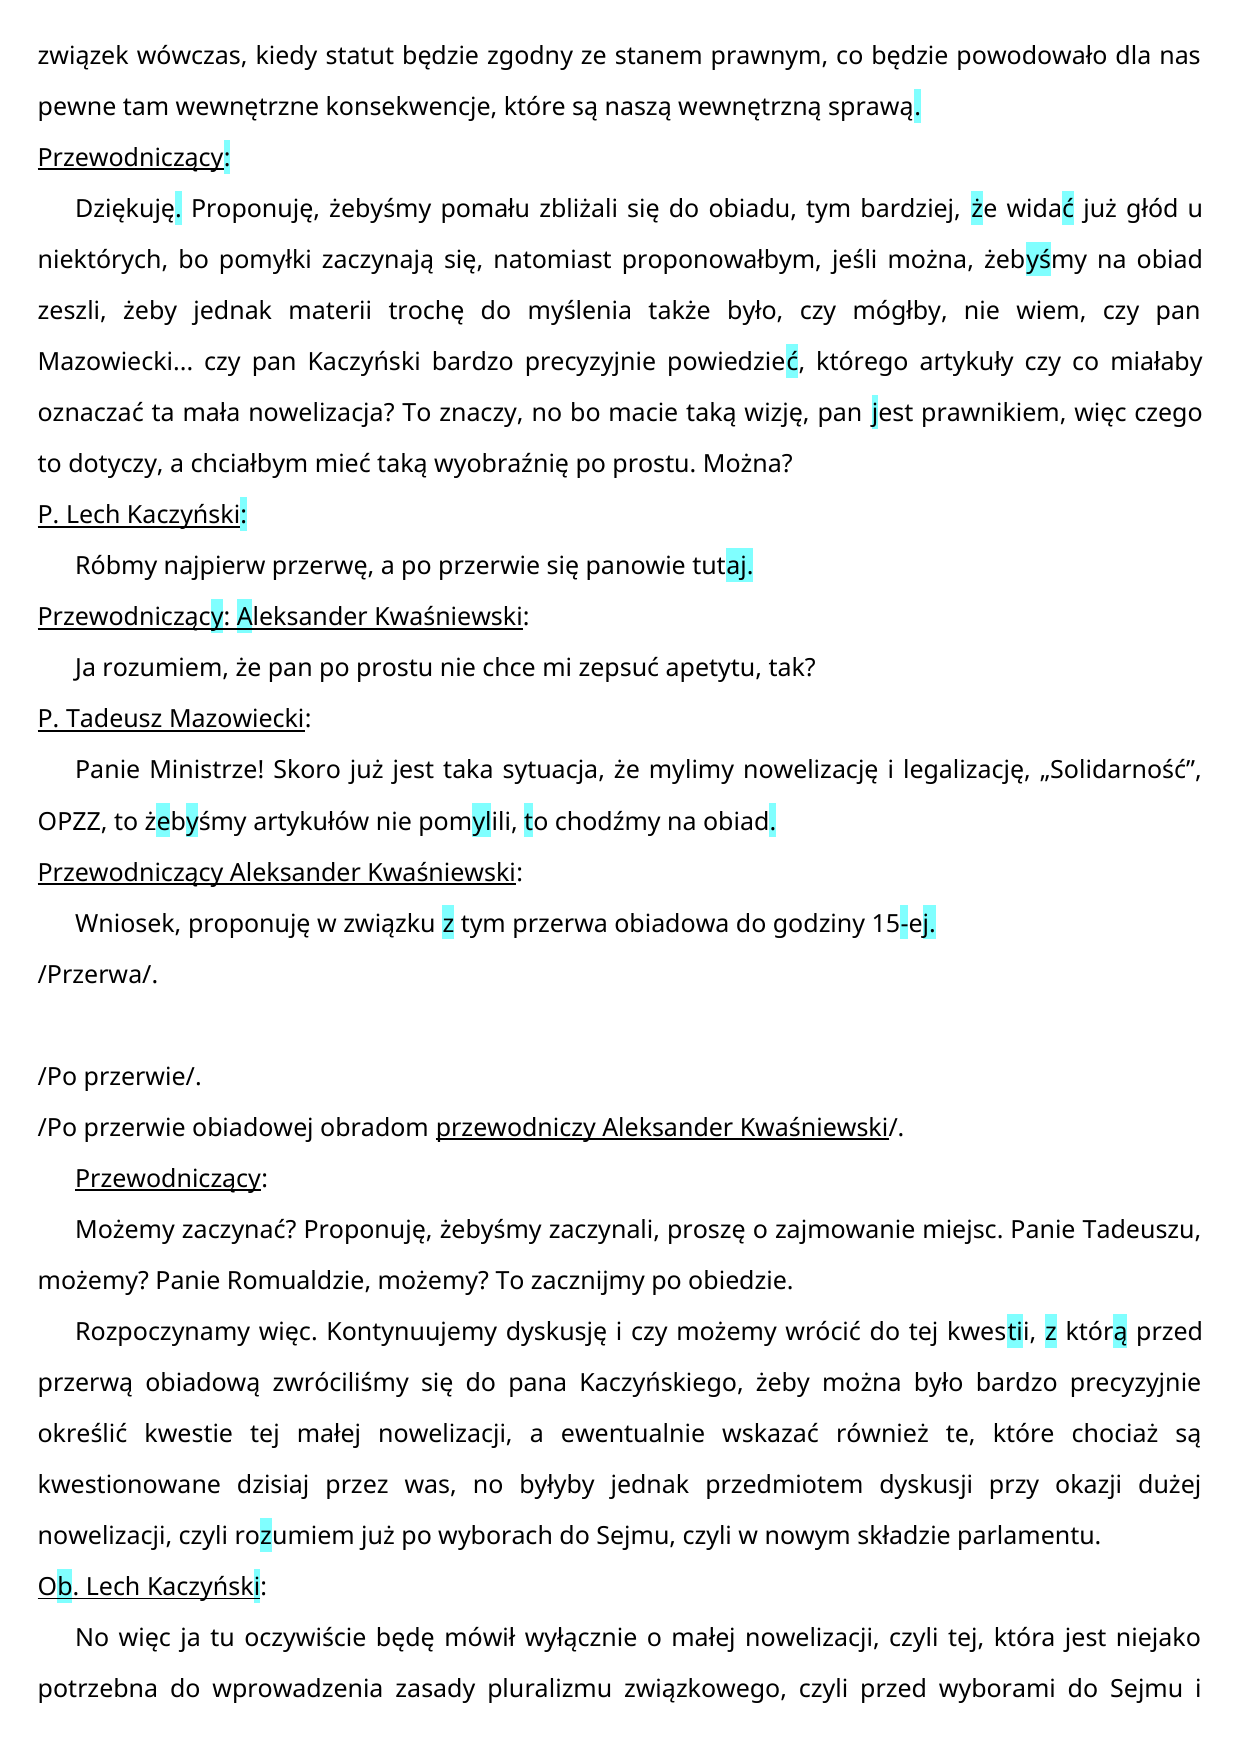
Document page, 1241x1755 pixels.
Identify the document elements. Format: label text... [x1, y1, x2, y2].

text Przewodniczący: Aleksander Kwaśniewski: [37, 599, 1203, 633]
text No więc ja tu oczywiście będę mówił wyłącznie o małej nowelizacji, czyli tej, która jest niejako potrzebna do wprowadzenia zasady pluralizmu związkowego, czyli przed wyborami do Sejmu i [37, 1620, 1203, 1705]
text Panie Ministrze! Skoro już jest taka sytuacja, że mylimy nowelizację i legalizację, „Solidarność”, OPZZ, to żebyśmy artykułów nie pomylili, to chodźmy na obiad. [37, 752, 1203, 837]
text P. Tadeusz Mazowiecki: [37, 701, 1203, 735]
text Wniosek, proponuję w związku z tym przerwa obiadowa do godziny 15-ej. [37, 905, 1203, 939]
text P. Lech Kaczyński: [37, 497, 1203, 531]
text związek wówczas, kiedy statut będzie zgodny ze stanem prawnym, co będzie powodowało dla nas pewne tam wewnętrzne konsekwencje, które są naszą wewnętrzną sprawą. [37, 37, 1203, 123]
text Przewodniczący: [37, 1160, 1203, 1194]
text Przewodniczący: [37, 139, 1203, 174]
text Możemy zaczynać? Proponuję, żebyśmy zaczynali, proszę o zajmowanie miejsc. Panie Tadeuszu, możemy? Panie Romualdzie, możemy? To zacznijmy po obiedzie. [37, 1211, 1203, 1297]
text /Po przerwie/. [37, 1058, 1203, 1092]
text Dziękuję. Proponuję, żebyśmy pomału zbliżali się do obiadu, tym bardziej, że widać już głód u niektórych, bo pomyłki zaczynają się, natomiast proponowałbym, jeśli można, żebyśmy na obiad zeszli, żeby jednak materii trochę do myślenia także było, czy mógłby, nie wiem, czy pan Mazowiecki... czy pan Kaczyński bardzo precyzyjnie powiedzieć, którego artykuły czy co miałaby oznaczać ta mała nowelizacja? To znaczy, no bo macie taką wizję, pan jest prawnikiem, więc czego to dotyczy, a chciałbym mieć taką wyobraźnię po prostu. Można? [37, 191, 1203, 480]
text /Przerwa/. [37, 956, 1203, 990]
text /Po przerwie obiadowej obradom przewodniczy Aleksander Kwaśniewski/. [37, 1109, 1203, 1143]
text Ob. Lech Kaczyński: [37, 1569, 1203, 1603]
text Rozpoczynamy więc. Kontynuujemy dyskusję i czy możemy wrócić do tej kwestii, z którą przed przerwą obiadową zwróciliśmy się do pana Kaczyńskiego, żeby można było bardzo precyzyjnie określić kwestie tej małej nowelizacji, a ewentualnie wskazać również te, które chociaż są kwestionowane dzisiaj przez was, no byłyby jednak przedmiotem dyskusji przy okazji dużej nowelizacji, czyli rozumiem już po wyborach do Sejmu, czyli w nowym składzie parlamentu. [37, 1313, 1203, 1552]
text Przewodniczący Aleksander Kwaśniewski: [37, 854, 1203, 888]
text Ja rozumiem, że pan po prostu nie chce mi zepsuć apetytu, tak? [37, 650, 1203, 684]
text Róbmy najpierw przerwę, a po przerwie się panowie tutaj. [37, 548, 1203, 582]
